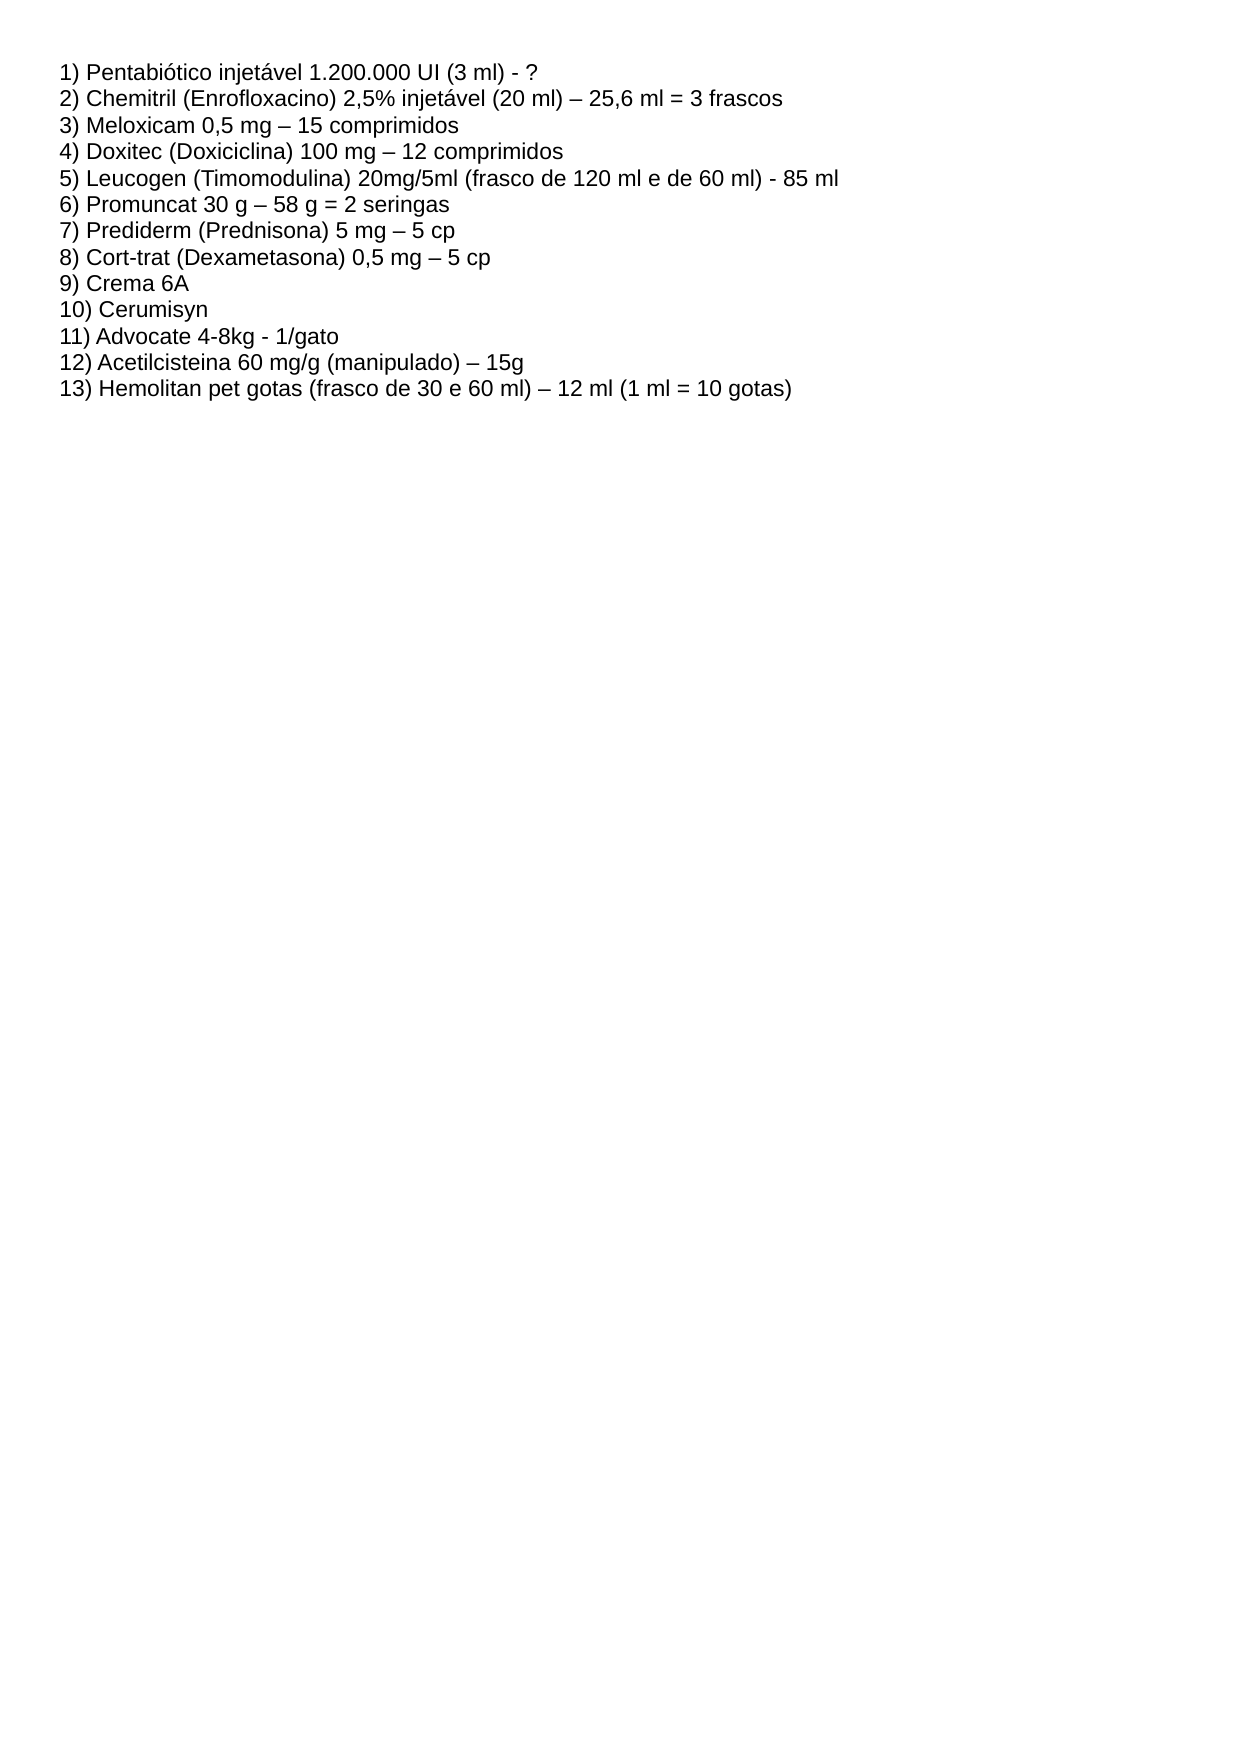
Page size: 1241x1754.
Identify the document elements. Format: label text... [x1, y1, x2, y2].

text 11) Advocate 4-8kg - 1/gato [59, 323, 1181, 349]
text 8) Cort-trat (Dexametasona) 0,5 mg – 5 cp [59, 243, 1181, 270]
text 2) Chemitril (Enrofloxacino) 2,5% injetável (20 ml) – 25,6 ml = 3 frascos [59, 85, 1181, 112]
text 1) Pentabiótico injetável 1.200.000 UI (3 ml) - ? [59, 59, 1181, 85]
text 6) Promuncat 30 g – 58 g = 2 seringas [59, 191, 1181, 217]
text 9) Crema 6A [59, 270, 1181, 296]
text 7) Prediderm (Prednisona) 5 mg – 5 cp [59, 217, 1181, 243]
text 13) Hemolitan pet gotas (frasco de 30 e 60 ml) – 12 ml (1 ml = 10 gotas) [59, 375, 1181, 402]
text 4) Doxitec (Doxiciclina) 100 mg – 12 comprimidos [59, 138, 1181, 164]
text 10) Cerumisyn [59, 296, 1181, 323]
text 12) Acetilcisteina 60 mg/g (manipulado) – 15g [59, 349, 1181, 375]
text 5) Leucogen (Timomodulina) 20mg/5ml (frasco de 120 ml e de 60 ml) - 85 ml [59, 164, 1181, 191]
text 3) Meloxicam 0,5 mg – 15 comprimidos [59, 112, 1181, 138]
